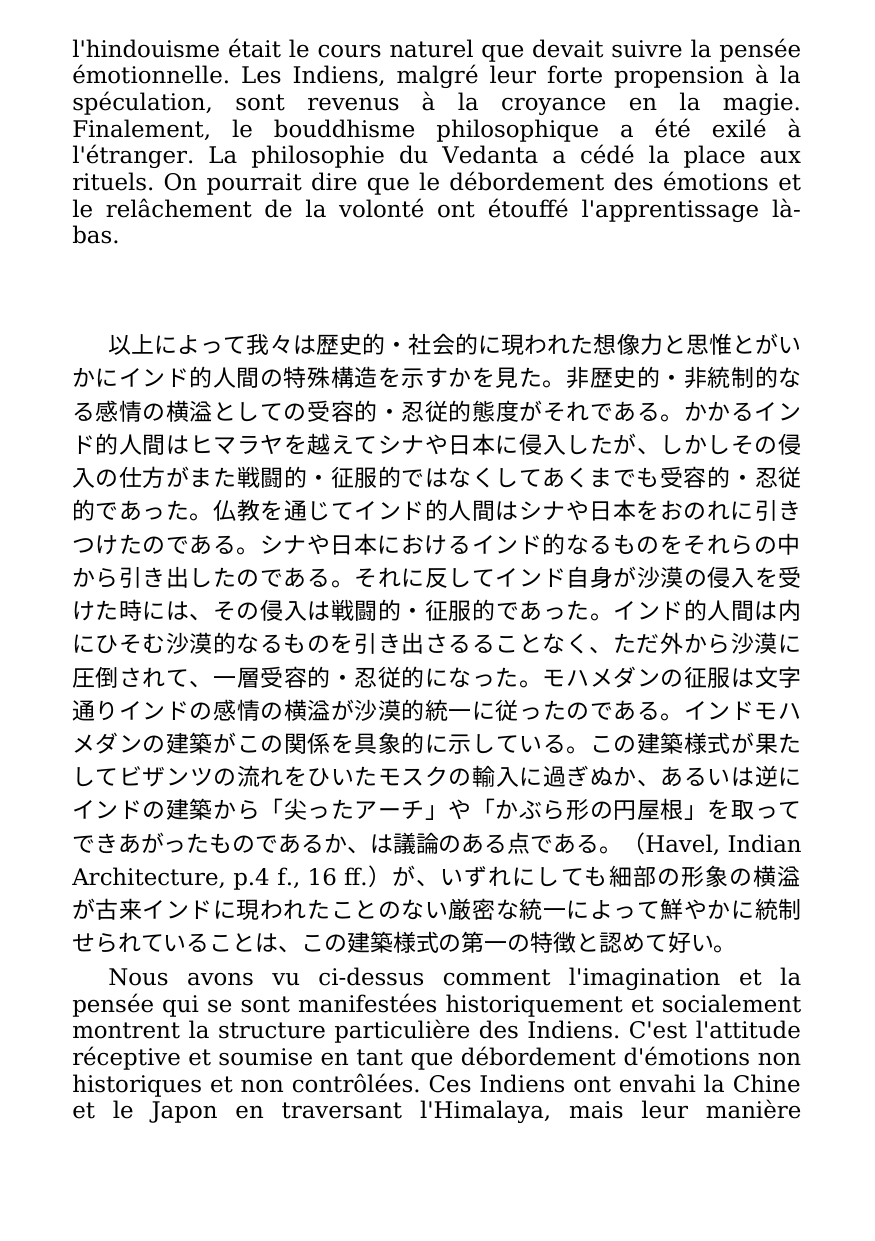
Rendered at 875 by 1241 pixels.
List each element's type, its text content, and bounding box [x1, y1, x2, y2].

text l'hindouisme était le cours naturel que devait suivre la pensée émotionnelle. Les Indiens, malgré leur forte propension à la spéculation, sont revenus à la croyance en la magie. Finalement, le bouddhisme philosophique a été exilé à l'étranger. La philosophie du Vedanta a cédé la place aux rituels. On pourrait dire que le débordement des émotions et le relâchement de la volonté ont étouffé l'apprentissage là-bas. [72, 36, 802, 249]
text Nous avons vu ci-dessus comment l'imagination et la pensée qui se sont manifestées historiquement et socialement montrent la structure particulière des Indiens. C'est l'attitude réceptive et soumise en tant que débordement d'émotions non historiques et non contrôlées. Ces Indiens ont envahi la Chine et le Japon en traversant l'Himalaya, mais leur manière [72, 964, 802, 1124]
text 以上によって我々は歴史的・社会的に現われた想像力と思惟とがいかにインド的人間の特殊構造を示すかを見た。非歴史的・非統制的なる感情の横溢としての受容的・忍従的態度がそれである。かかるインド的人間はヒマラヤを越えてシナや日本に侵入したが、しかしその侵入の仕方がまた戦闘的・征服的ではなくしてあくまでも受容的・忍従的であった。仏教を通じてインド的人間はシナや日本をおのれに引きつけたのである。シナや日本におけるインド的なるものをそれらの中から引き出したのである。それに反してインド自身が沙漠の侵入を受けた時には、その侵入は戦闘的・征服的であった。インド的人間は内にひそむ沙漠的なるものを引き出さるることなく、ただ外から沙漠に圧倒されて、一層受容的・忍従的になった。モハメダンの征服は文字通りインドの感情の横溢が沙漠的統一に従ったのである。インドモハメダンの建築がこの関係を具象的に示している。この建築様式が果たしてビザンツの流れをひいたモスクの輸入に過ぎぬか、あるいは逆にインドの建築から「尖ったアーチ」や「かぶら形の円屋根」を取ってできあがったものであるか、は議論のある点である。（Havel, Indian Architecture, p.4 f., 16 ff.）が、いずれにしても細部の形象の横溢が古来インドに現われたことのない厳密な統一によって鮮やかに統制せられていることは、この建築様式の第一の特徴と認めて好い。 [72, 327, 802, 958]
